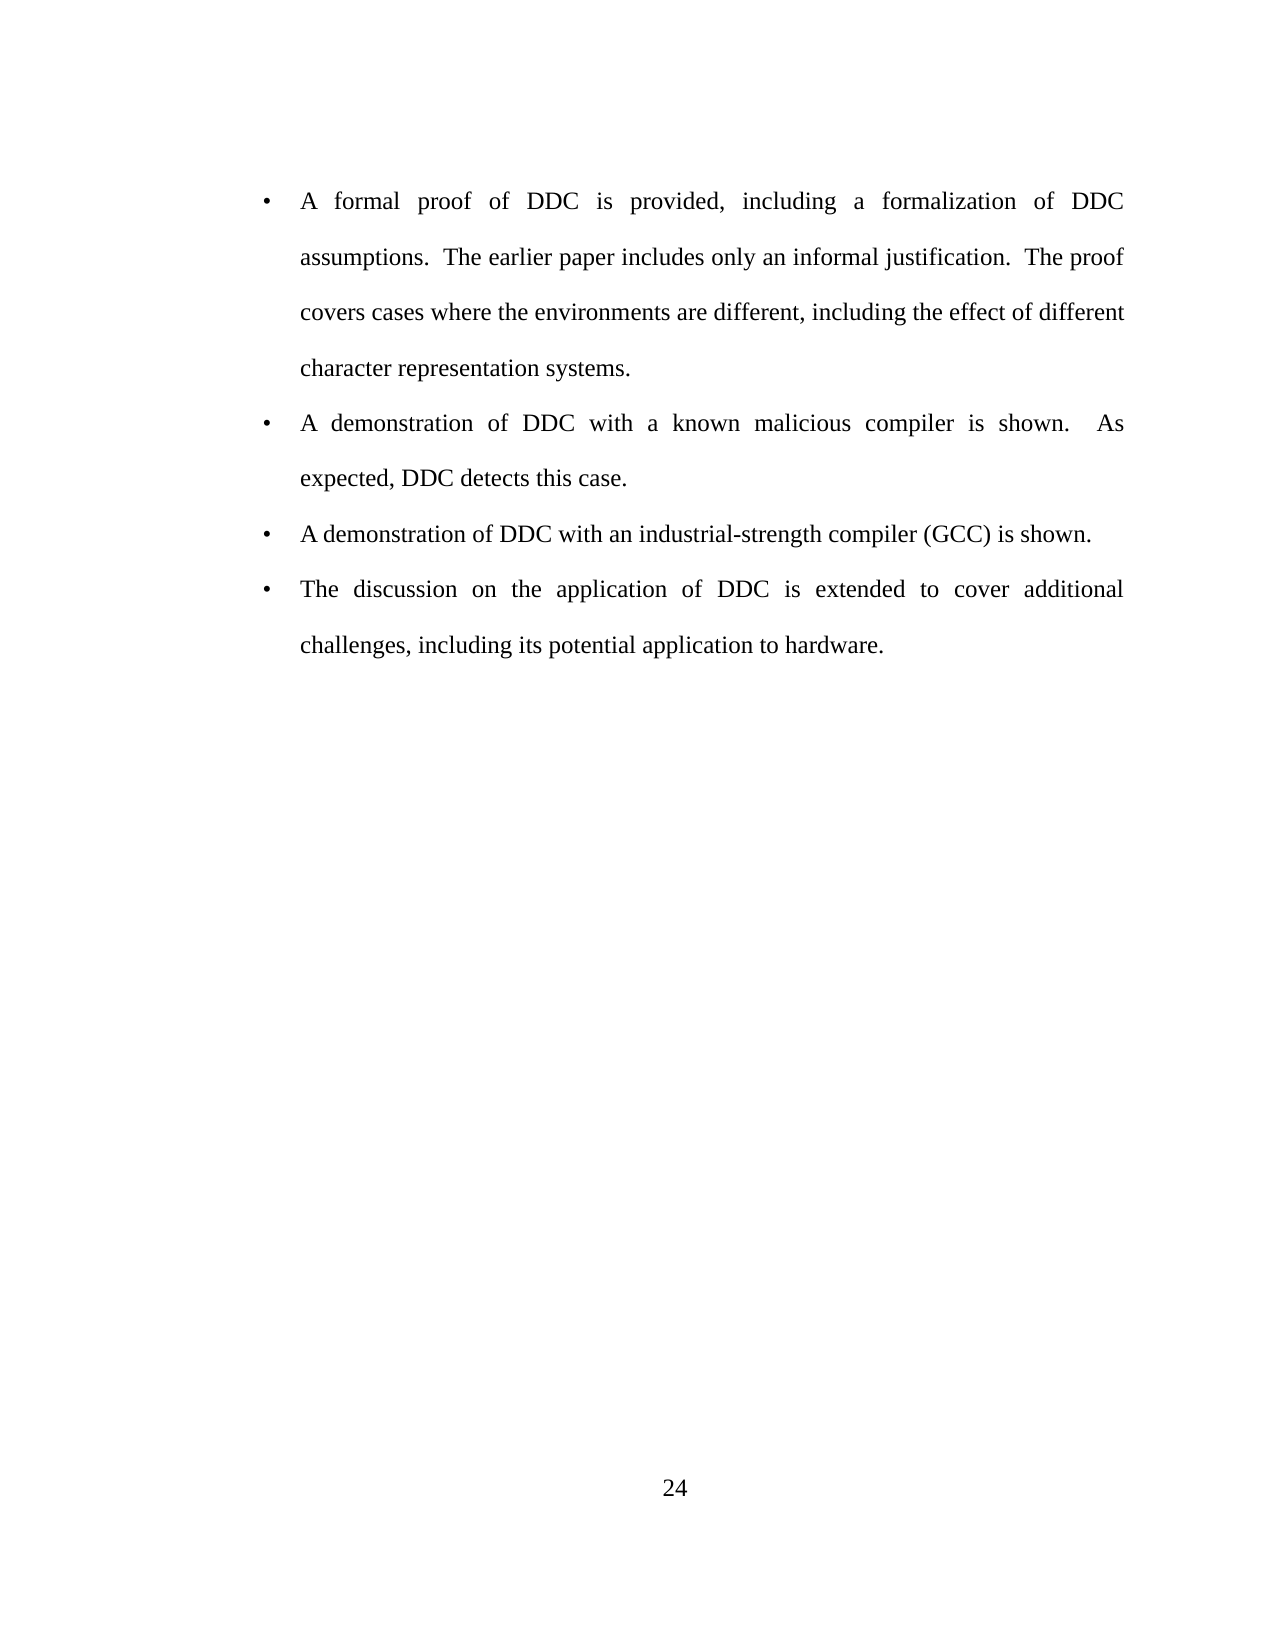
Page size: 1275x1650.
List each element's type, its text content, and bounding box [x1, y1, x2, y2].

list A demonstration of DDC with an industrial-strength compiler (GCC) is shown. [262, 520, 1125, 548]
list The discussion on the application of DDC is extended to cover additional challenges, including its potential application to hardware. [262, 575, 1125, 658]
list A demonstration of DDC with a known malicious compiler is shown. As expected, DDC detects this case. [262, 409, 1125, 492]
list A formal proof of DDC is provided, including a formalization of DDC assumptions. The earlier paper includes only an informal justification. The proof covers cases where the environments are different, including the effect of different character representation systems. [262, 187, 1125, 381]
